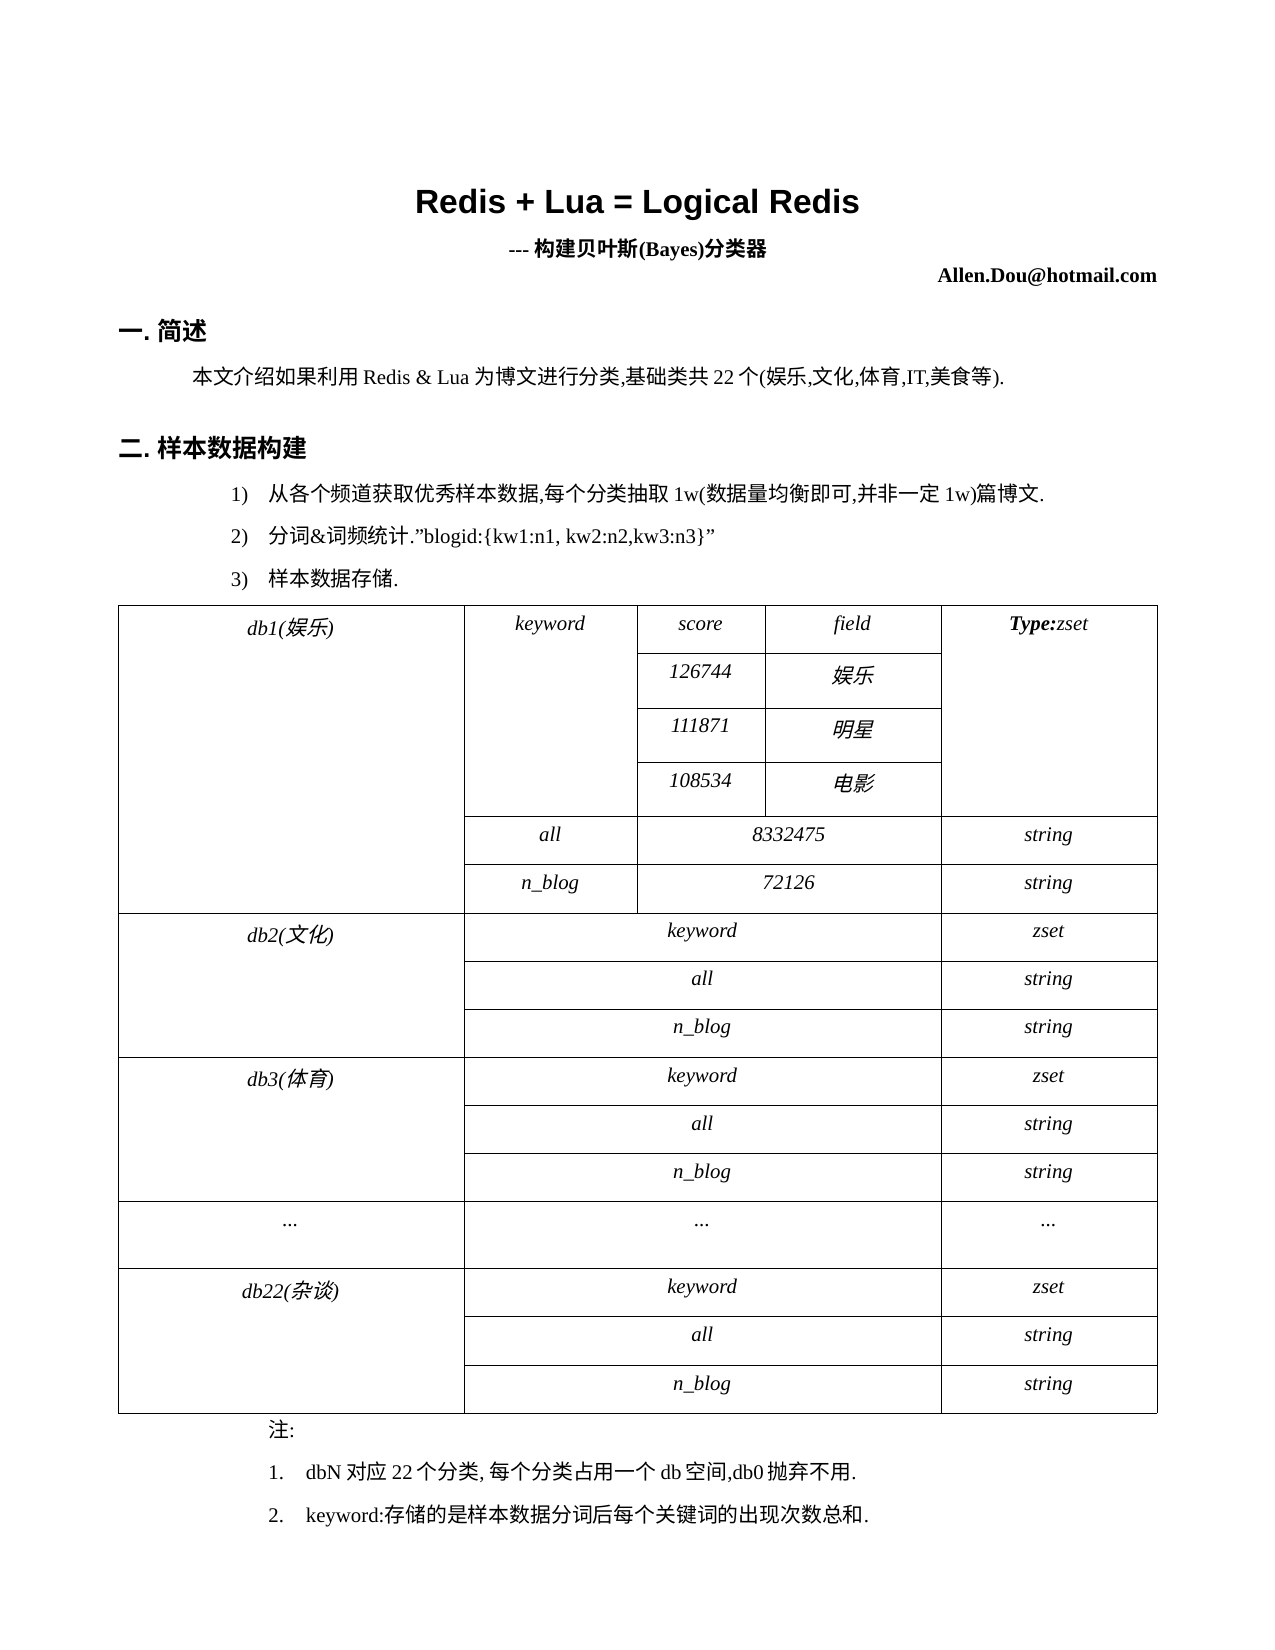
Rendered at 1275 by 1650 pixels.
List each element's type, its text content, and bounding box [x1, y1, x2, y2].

table_cell string [942, 1317, 1157, 1364]
table_cell 108534 [638, 763, 765, 816]
table_cell n_blog [465, 1010, 941, 1057]
table_cell ... [119, 1202, 464, 1268]
text --- 构建贝叶斯(Bayes)分类器 [118, 233, 1157, 263]
list dbN对应22个分类, 每个分类占用一个db空间,db0抛弃不用. [268, 1456, 1157, 1486]
table_cell ... [465, 1202, 941, 1268]
table_cell keyword [465, 1058, 941, 1105]
table_cell string [942, 1010, 1157, 1057]
text Allen.Dou@hotmail.com [118, 263, 1157, 287]
table_header db1(娱乐) [119, 606, 464, 912]
table_cell db22(杂谈) [119, 1269, 464, 1413]
list keyword:存储的是样本数据分词后每个关键词的出现次数总和. [268, 1498, 1157, 1528]
table_cell 111871 [638, 709, 765, 762]
table_cell n_blog [465, 865, 637, 912]
table_cell string [942, 962, 1157, 1009]
table_header keyword [465, 606, 637, 816]
table_header field [766, 606, 941, 653]
table_cell keyword [465, 914, 941, 961]
table_cell all [465, 962, 941, 1009]
table_header Type:zset [942, 606, 1157, 816]
table_cell string [942, 1366, 1157, 1413]
table_cell 72126 [638, 865, 941, 912]
list 样本数据存储. [231, 562, 1157, 593]
table_cell n_blog [465, 1366, 941, 1413]
subtitle 二. 样本数据构建 [118, 428, 1157, 464]
table_cell 电影 [766, 763, 941, 816]
table_cell zset [942, 1269, 1157, 1316]
table_cell db2(文化) [119, 914, 464, 1057]
table_cell ... [942, 1202, 1157, 1268]
table_cell string [942, 865, 1157, 912]
text 本文介绍如果利用Redis & Lua 为博文进行分类,基础类共22个(娱乐,文化,体育,IT,美食等). [118, 361, 1157, 391]
table_cell string [942, 1154, 1157, 1201]
list 注: [231, 1414, 1157, 1443]
subtitle Redis + Lua = Logical Redis [118, 181, 1157, 220]
table_cell db3(体育) [119, 1058, 464, 1201]
list 从各个频道获取优秀样本数据,每个分类抽取1w(数据量均衡即可,并非一定1w)篇博文. [231, 477, 1157, 507]
table_cell zset [942, 914, 1157, 961]
table_cell all [465, 1106, 941, 1153]
table_cell string [942, 1106, 1157, 1153]
subtitle 一. 简述 [118, 312, 1157, 348]
table_cell zset [942, 1058, 1157, 1105]
list 分词&词频统计.”blogid:{kw1:n1, kw2:n2,kw3:n3}” [231, 520, 1157, 550]
table_cell keyword [465, 1269, 941, 1316]
table_cell n_blog [465, 1154, 941, 1201]
table_cell 娱乐 [766, 654, 941, 708]
table_cell 8332475 [638, 817, 941, 864]
table_cell 126744 [638, 654, 765, 708]
table_cell all [465, 817, 637, 864]
table_cell all [465, 1317, 941, 1364]
table_cell string [942, 817, 1157, 864]
table_header score [638, 606, 765, 653]
table_cell 明星 [766, 709, 941, 762]
